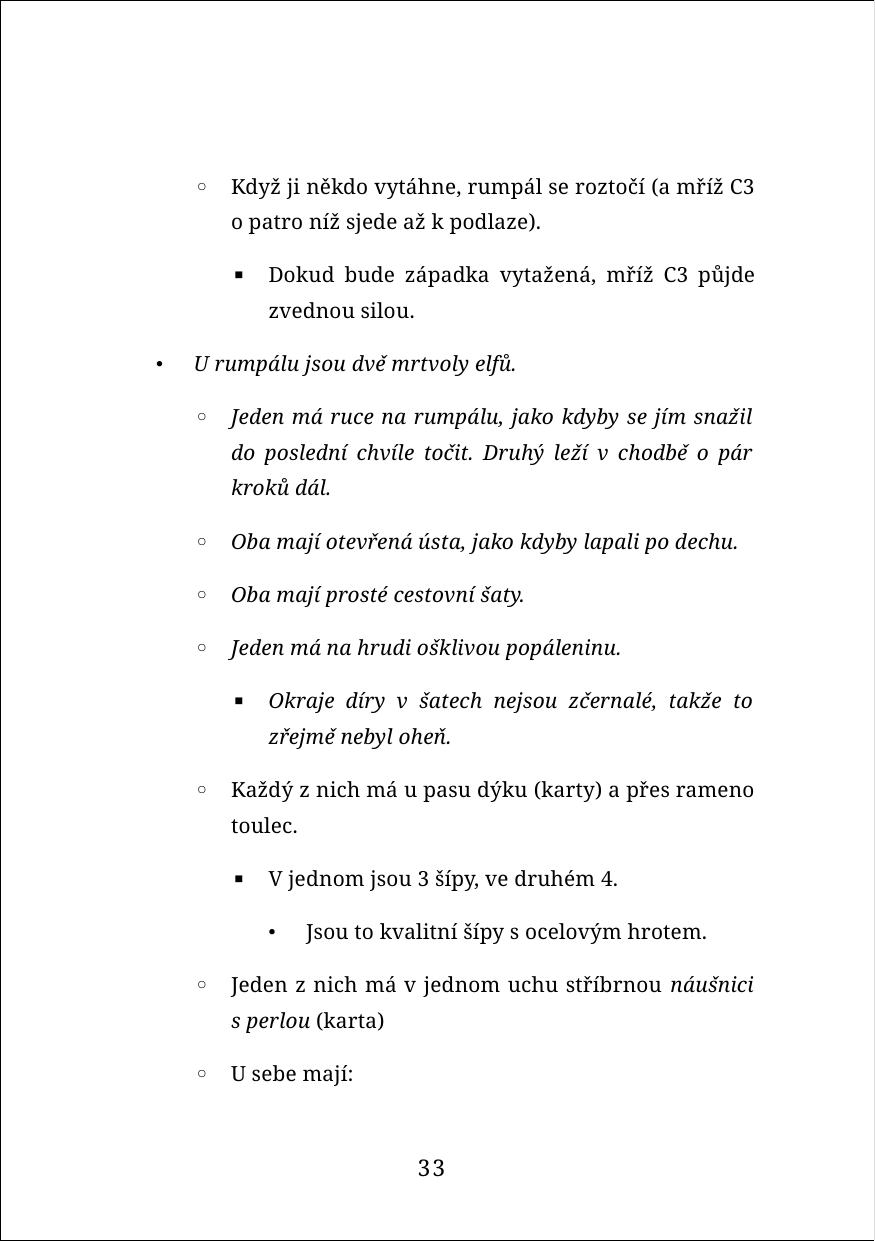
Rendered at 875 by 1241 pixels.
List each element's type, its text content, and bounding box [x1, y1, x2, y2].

list Dokud bude západka vytažená, mříž C3 půjde zvednou silou. [231, 261, 756, 324]
list U rumpálu jsou dvě mrtvoly elfů. [156, 349, 756, 378]
list Okraje díry v šatech nejsou zčernalé, takže to zřejmě nebyl oheň. [231, 686, 756, 750]
list Jeden má ruce na rumpálu, jako kdyby se jím snažil do poslední chvíle točit. Druhý leží v chodbě o pár kroků dál. [193, 402, 756, 502]
list V jednom jsou 3 šípy, ve druhém 4. [231, 864, 756, 892]
list U sebe mají: [193, 1059, 756, 1088]
list Jeden z nich má v jednom uchu stříbrnou náušnici s perlou (karta) [193, 970, 756, 1034]
list Oba mají otevřená ústa, jako kdyby lapali po dechu. [193, 527, 756, 555]
list Oba mají prosté cestovní šaty. [193, 580, 756, 608]
list Jeden má na hrudi ošklivou popáleninu. [193, 633, 756, 662]
list Každý z nich má u pasu dýku (karty) a přes rameno toulec. [193, 775, 756, 839]
list Když ji někdo vytáhne, rumpál se roztočí (a mříž C3 o patro níž sjede až k podlaze). [193, 172, 756, 236]
list Jsou to kvalitní šípy s ocelovým hrotem. [268, 917, 756, 946]
